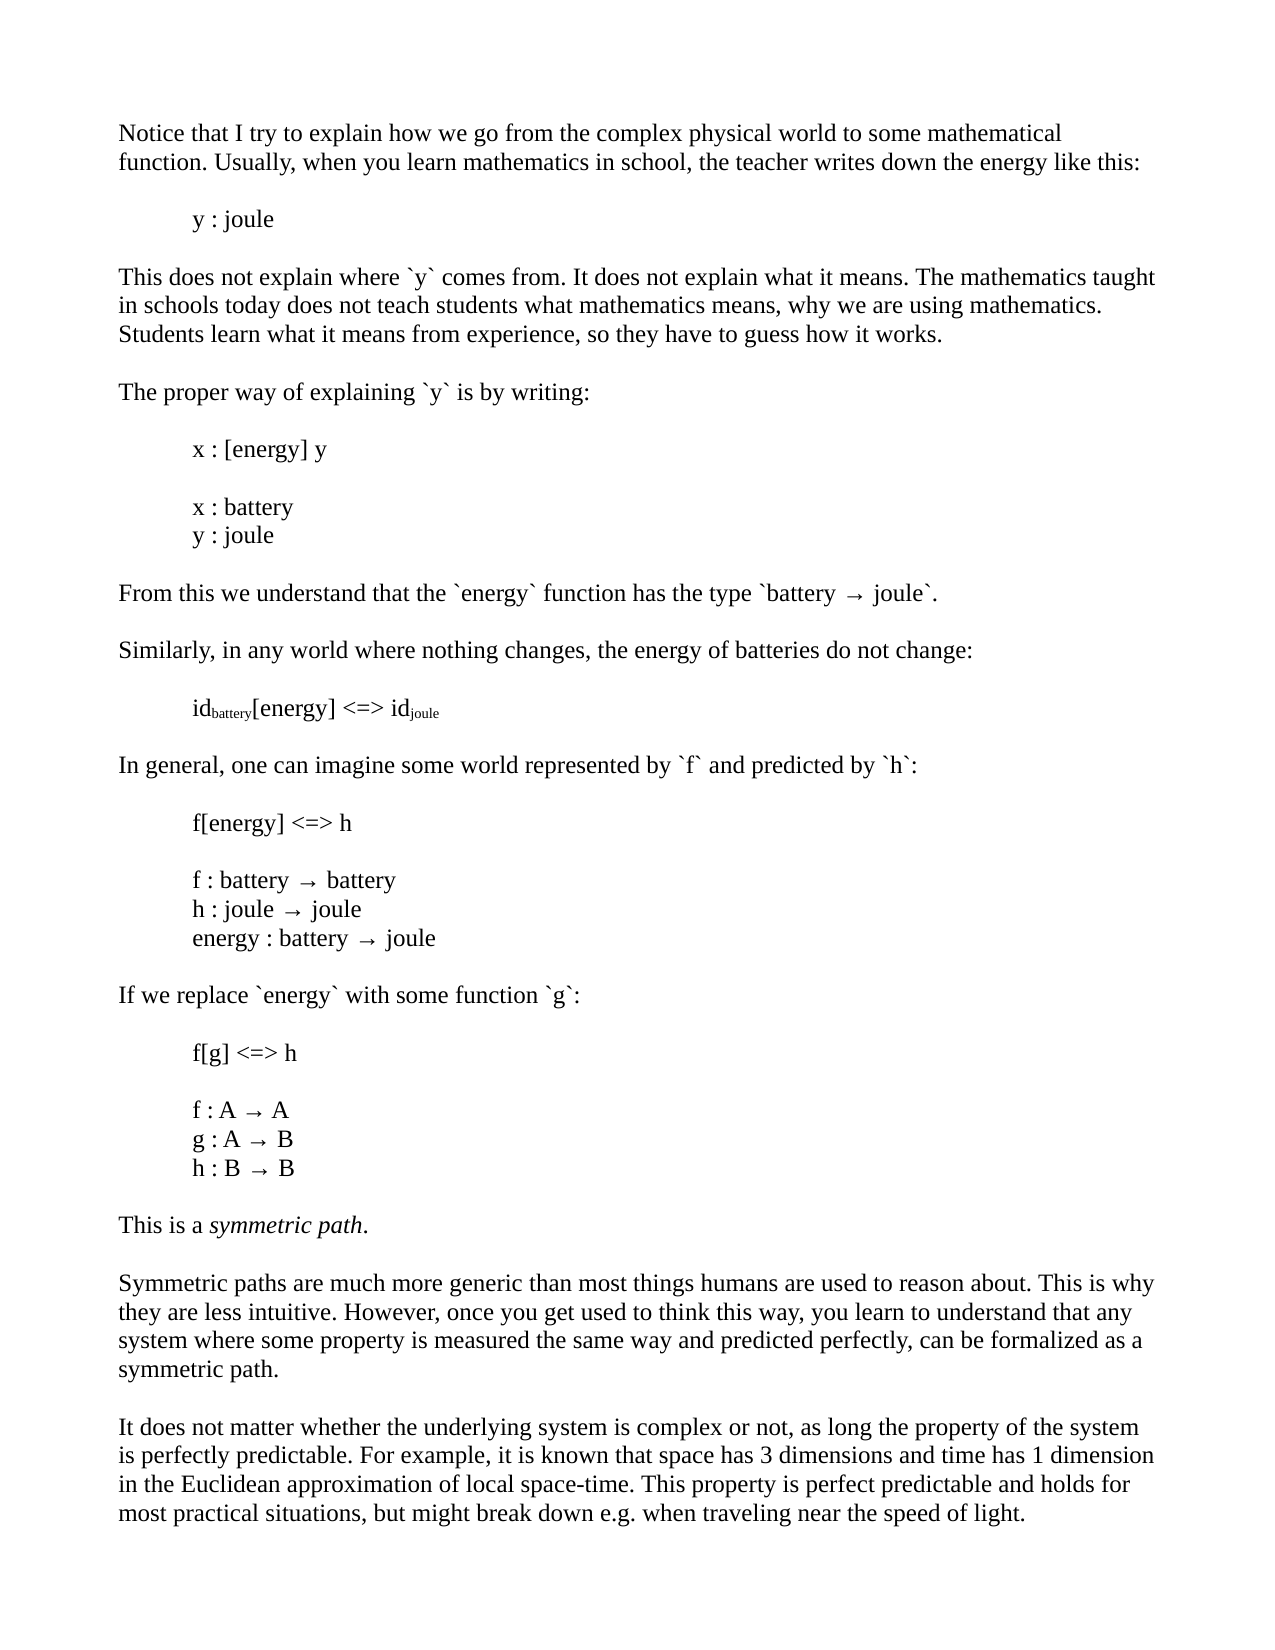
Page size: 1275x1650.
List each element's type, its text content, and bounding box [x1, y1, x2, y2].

text This does not explain where `y` comes from. It does not explain what it means. The mathematics taught in schools today does not teach students what mathematics means, why we are using mathematics. Students learn what it means from experience, so they have to guess how it works. [118, 262, 1157, 348]
text This is a symmetric path. [118, 1211, 1157, 1239]
text Notice that I try to explain how we go from the complex physical world to some mathematical function. Usually, when you learn mathematics in school, the teacher writes down the energy like this: [118, 118, 1157, 176]
text If we replace `energy` with some function `g`: [118, 981, 1157, 1009]
text f : battery → battery [118, 866, 1157, 894]
text h : B → B [118, 1153, 1157, 1182]
text In general, one can imagine some world represented by `f` and predicted by `h`: [118, 751, 1157, 779]
text h : joule → joule [118, 894, 1157, 923]
text energy : battery → joule [118, 923, 1157, 952]
text x : battery [118, 492, 1157, 521]
text x : [energy] y [118, 434, 1157, 463]
text idbattery[energy] <=> idjoule [118, 693, 1157, 722]
text f[g] <=> h [118, 1038, 1157, 1067]
text y : joule [118, 521, 1157, 549]
text g : A → B [118, 1124, 1157, 1153]
text f[energy] <=> h [118, 808, 1157, 837]
text y : joule [118, 204, 1157, 233]
text f : A → A [118, 1096, 1157, 1124]
text From this we understand that the `energy` function has the type `battery → joule`. [118, 578, 1157, 607]
text Symmetric paths are much more generic than most things humans are used to reason about. This is why they are less intuitive. However, once you get used to think this way, you learn to understand that any system where some property is measured the same way and predicted perfectly, can be formalized as a symmetric path. [118, 1268, 1157, 1383]
text Similarly, in any world where nothing changes, the energy of batteries do not change: [118, 636, 1157, 664]
text The proper way of explaining `y` is by writing: [118, 377, 1157, 406]
text It does not matter whether the underlying system is complex or not, as long the property of the system is perfectly predictable. For example, it is known that space has 3 dimensions and time has 1 dimension in the Euclidean approximation of local space-time. This property is perfect predictable and holds for most practical situations, but might break down e.g. when traveling near the speed of light. [118, 1412, 1157, 1527]
